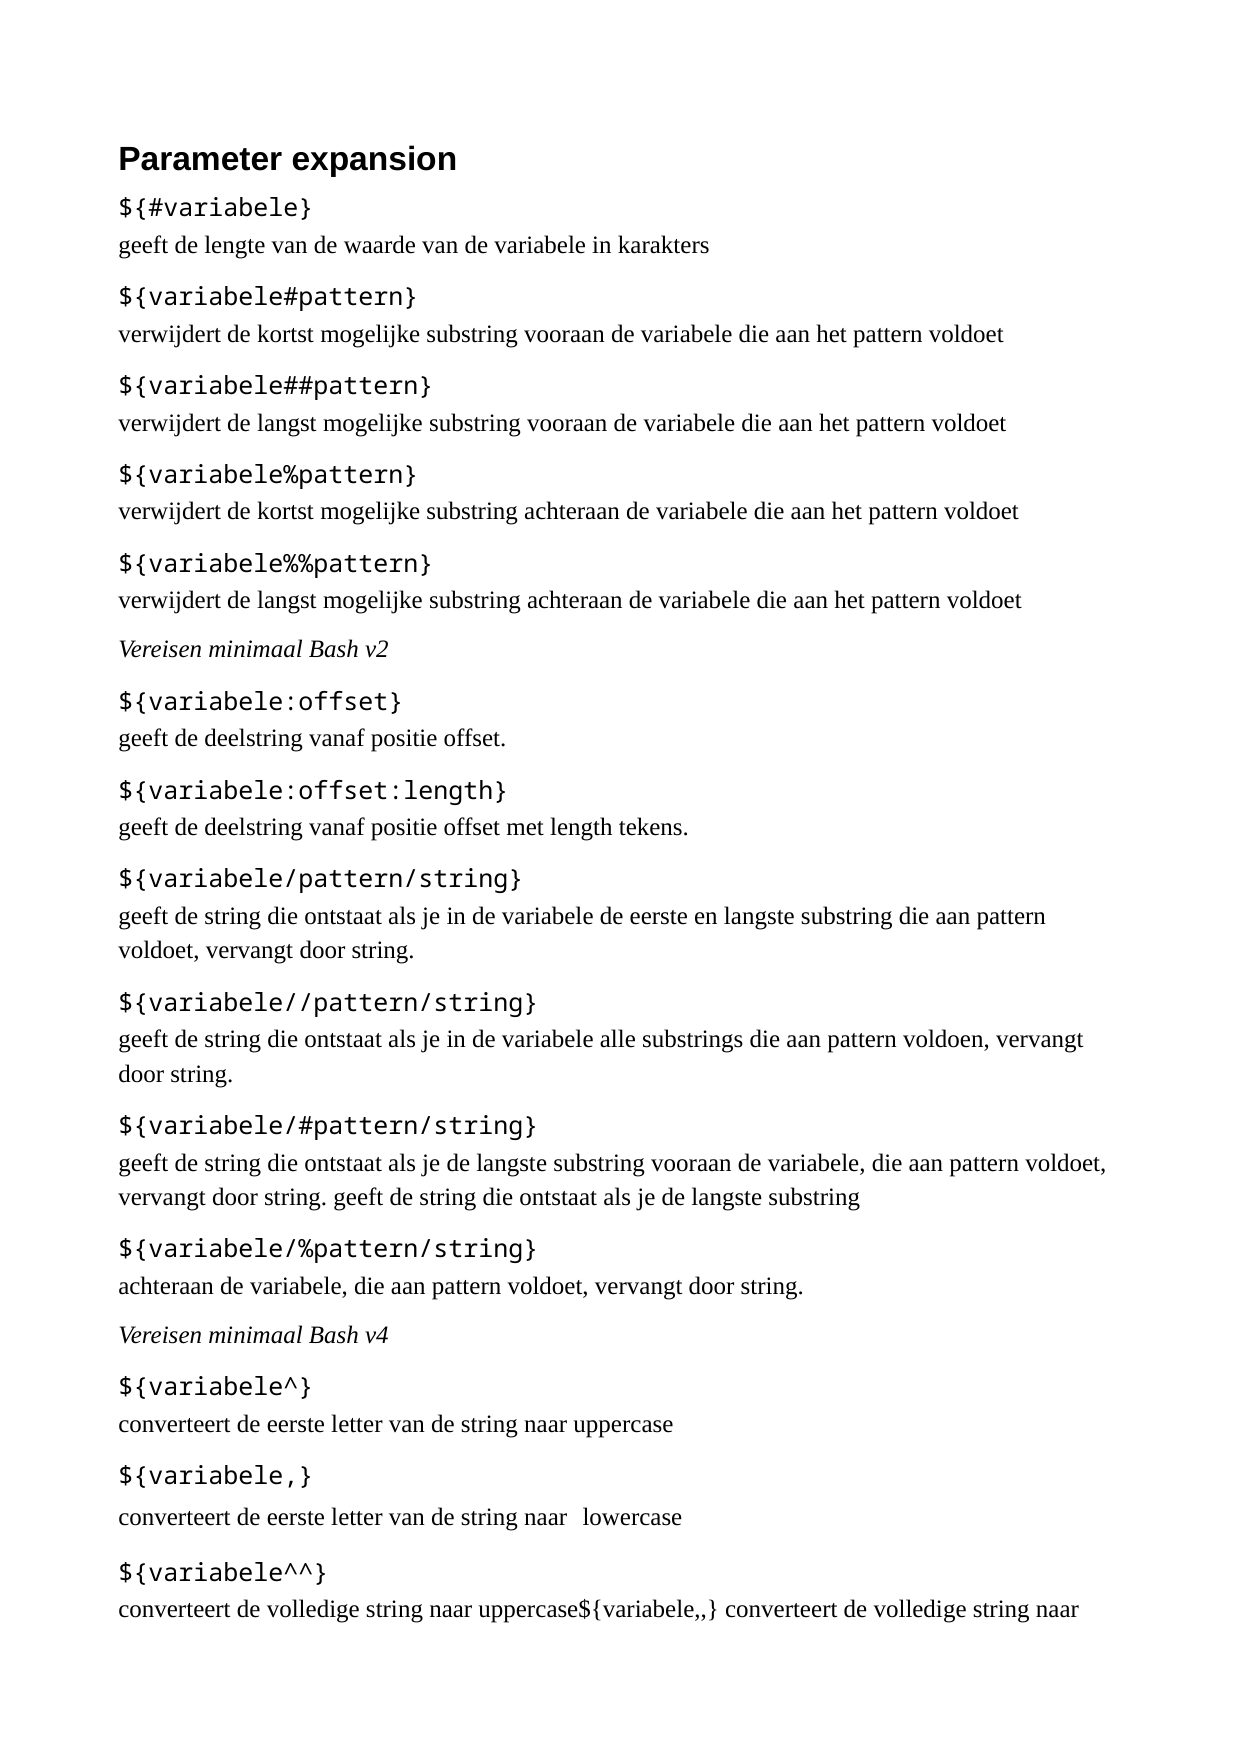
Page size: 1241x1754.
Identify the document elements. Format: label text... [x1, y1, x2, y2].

subtitle Parameter expansion [118, 139, 1122, 178]
text ${variabele//pattern/string} geeft de string die ontstaat als je in de variabele alle substrings die aan pattern voldoen, vervangt door string. [118, 984, 1122, 1087]
text ${variabele,} converteert de eerste letter van de string naar lowercase [118, 1458, 1122, 1533]
text Vereisen minimaal Bash v4 [118, 1320, 1122, 1349]
text ${variabele/pattern/string} geeft de string die ontstaat als je in de variabele de eerste en langste substring die aan pattern voldoet, vervangt door string. [118, 861, 1122, 964]
text ${variabele%%pattern} verwijdert de langst mogelijke substring achteraan de variabele die aan het pattern voldoet [118, 546, 1122, 614]
text ${variabele^^} converteert de volledige string naar uppercase${variabele,,} converteert de volledige string naar [118, 1554, 1122, 1623]
text ${variabele#pattern} verwijdert de kortst mogelijke substring vooraan de variabele die aan het pattern voldoet [118, 279, 1122, 347]
text ${variabele:offset:length} geeft de deelstring vanaf positie offset met length tekens. [118, 772, 1122, 841]
text ${variabele/#pattern/string} geeft de string die ontstaat als je de langste substring vooraan de variabele, die aan pattern voldoet, vervangt door string. geeft de string die ontstaat als je de langste substring [118, 1108, 1122, 1211]
text Vereisen minimaal Bash v2 [118, 634, 1122, 663]
text ${variabele%pattern} verwijdert de kortst mogelijke substring achteraan de variabele die aan het pattern voldoet [118, 457, 1122, 525]
text ${#variabele} geeft de lengte van de waarde van de variabele in karakters [118, 190, 1122, 259]
text ${variabele^} converteert de eerste letter van de string naar uppercase [118, 1369, 1122, 1438]
text ${variabele##pattern} verwijdert de langst mogelijke substring vooraan de variabele die aan het pattern voldoet [118, 368, 1122, 436]
text ${variabele:offset} geeft de deelstring vanaf positie offset. [118, 683, 1122, 752]
text ${variabele/%pattern/string} achteraan de variabele, die aan pattern voldoet, vervangt door string. [118, 1231, 1122, 1300]
